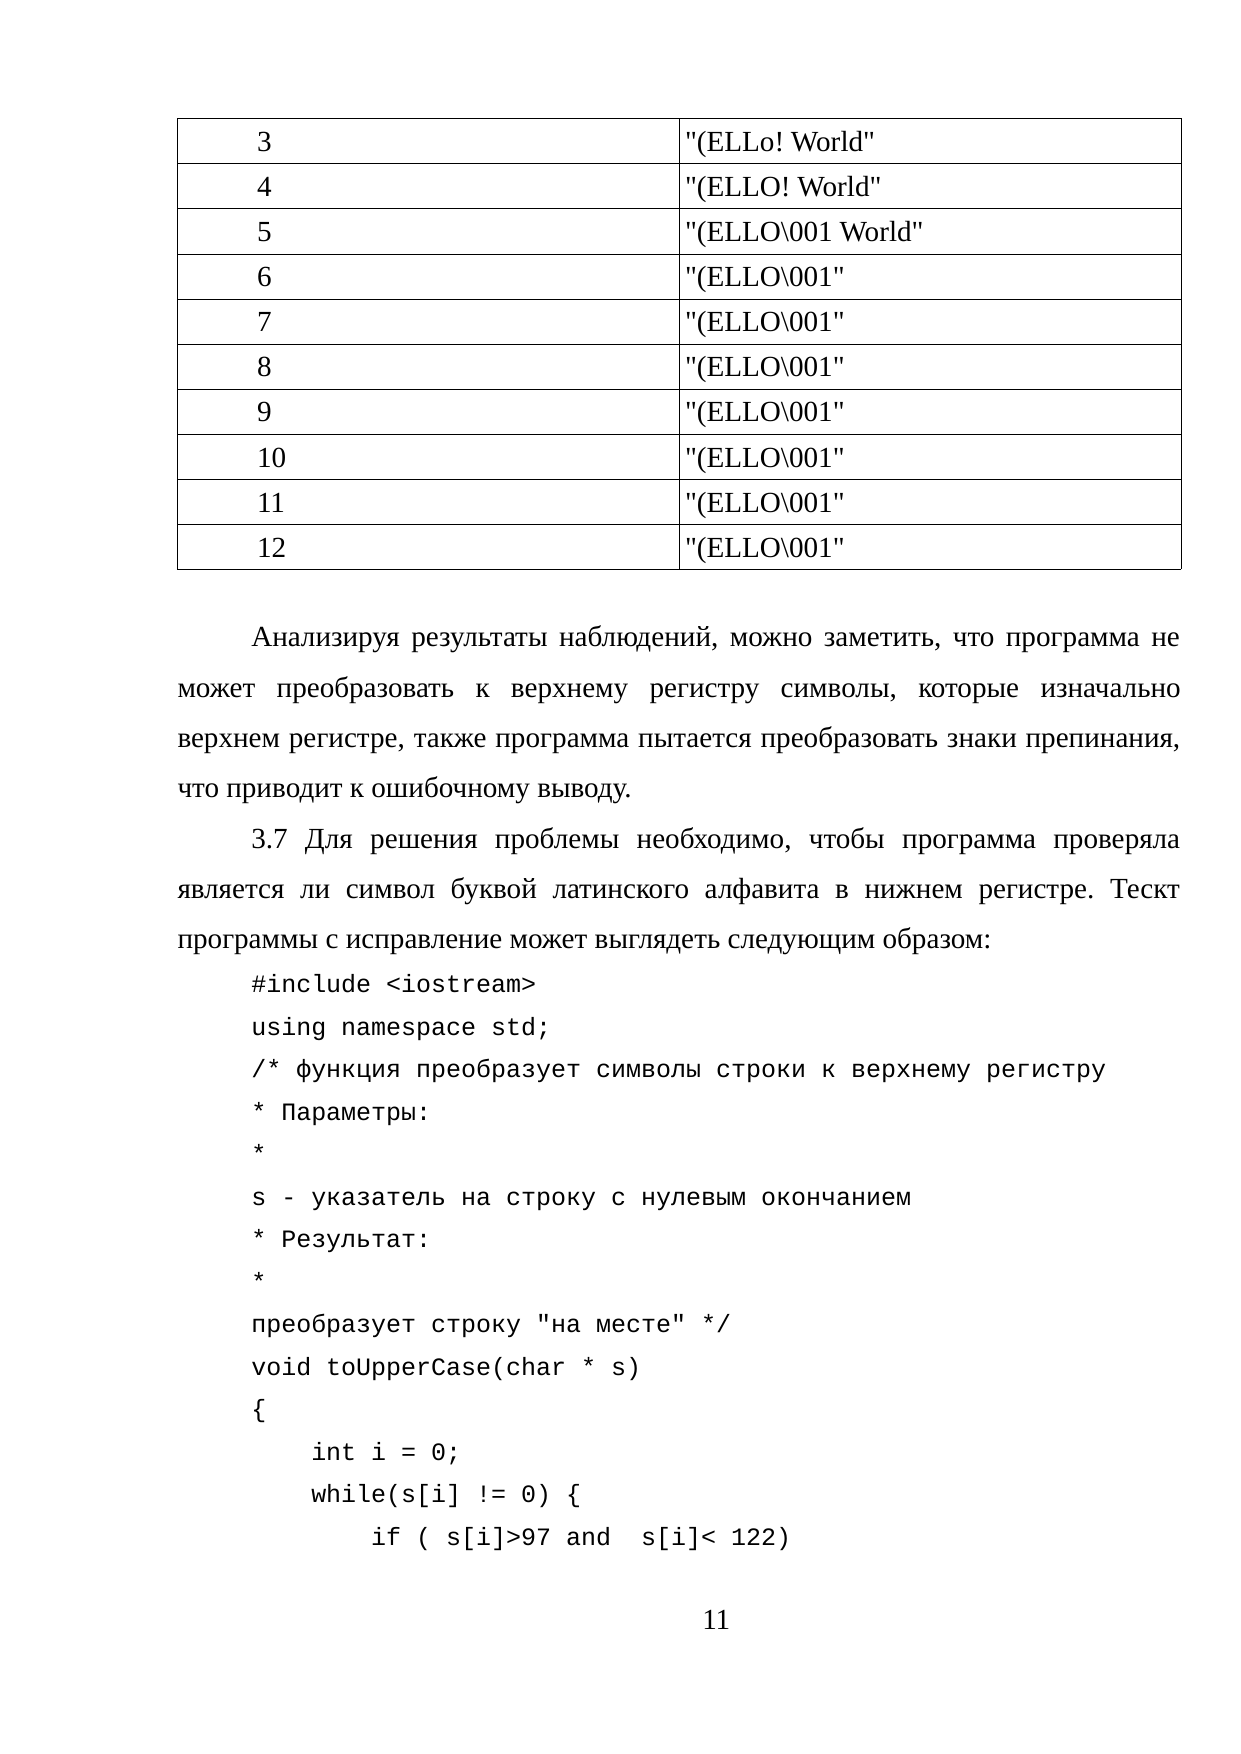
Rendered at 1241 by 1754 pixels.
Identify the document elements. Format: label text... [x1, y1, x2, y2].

table_cell 8 [178, 345, 679, 389]
text /* функция преобразует символы строки к верхнему регистру [177, 1057, 1181, 1085]
text 3.7 Для решения проблемы необходимо, чтобы программа проверяла является ли символ буквой латинского алфавита в нижнем регистре. Тескт программы с исправление может выглядеть следующим образом: [177, 821, 1181, 955]
table_cell "(ELLo! World" [680, 119, 1181, 163]
table_cell "(ELLO\001 World" [680, 209, 1181, 253]
text s - указатель на строку с нулевым окончанием [177, 1184, 1181, 1213]
table_cell "(ELLO\001" [680, 480, 1181, 524]
text * Результат: [177, 1227, 1181, 1255]
table_cell 5 [178, 209, 679, 253]
table_cell 11 [178, 480, 679, 524]
table_cell 4 [178, 164, 679, 208]
text * Параметры: [177, 1099, 1181, 1128]
table_cell 12 [178, 525, 679, 569]
table_cell "(ELLO\001" [680, 255, 1181, 298]
table_cell "(ELLO\001" [680, 390, 1181, 434]
text Анализируя результаты наблюдений, можно заметить, что программа не может преобразовать к верхнему регистру символы, которые изначально верхнем регистре, также программа пытается преобразовать знаки препинания, что приводит к ошибочному выводу. [177, 619, 1181, 804]
text преобразует строку "на месте" */ [177, 1312, 1181, 1340]
text #include <iostream> [177, 972, 1181, 1000]
table_cell 7 [178, 300, 679, 344]
table_cell "(ELLO\001" [680, 300, 1181, 344]
table_cell "(ELLO\001" [680, 525, 1181, 569]
text * [177, 1269, 1181, 1298]
table_cell 10 [178, 435, 679, 479]
table_cell "(ELLO! World" [680, 164, 1181, 208]
table_cell 6 [178, 255, 679, 298]
text if ( s[i]>97 and s[i]< 122) [177, 1524, 1181, 1553]
text void toUpperCase(char * s) [177, 1354, 1181, 1383]
text using namespace std; [177, 1014, 1181, 1043]
text { [177, 1397, 1181, 1425]
table_cell 9 [178, 390, 679, 434]
text while(s[i] != 0) { [177, 1482, 1181, 1510]
text int i = 0; [177, 1439, 1181, 1468]
table_cell "(ELLO\001" [680, 345, 1181, 389]
table_cell 3 [178, 119, 679, 163]
table_cell "(ELLO\001" [680, 435, 1181, 479]
text * [177, 1142, 1181, 1170]
